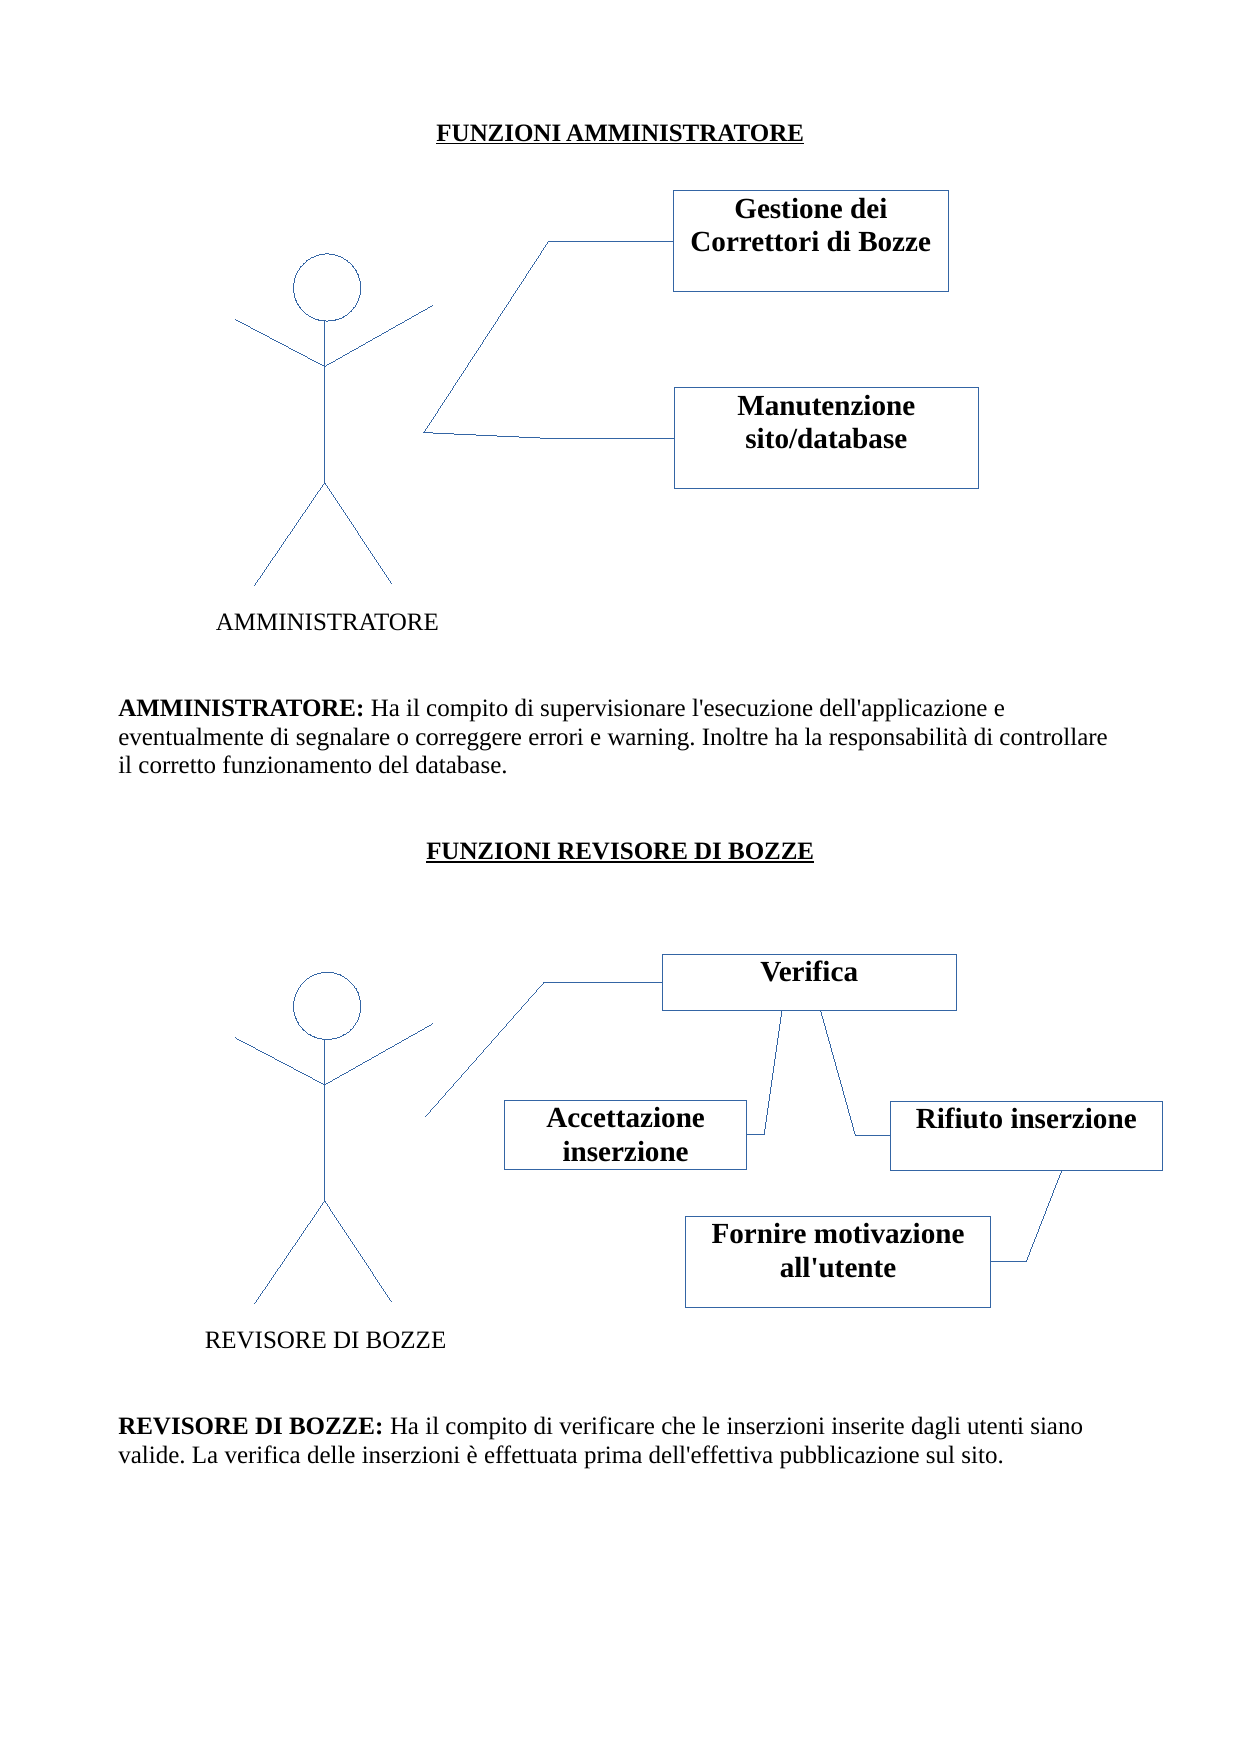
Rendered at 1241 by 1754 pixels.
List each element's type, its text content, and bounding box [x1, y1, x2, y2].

text REVISORE DI BOZZE [118, 1325, 1122, 1354]
text FUNZIONI AMMINISTRATORE [118, 118, 1122, 147]
text AMMINISTRATORE: Ha il compito di supervisionare l'esecuzione dell'applicazione e eventualmente di segnalare o correggere errori e warning. Inoltre ha la responsabilità di controllare il corretto funzionamento del database. [118, 693, 1122, 779]
text REVISORE DI BOZZE: Ha il compito di verificare che le inserzioni inserite dagli utenti siano valide. La verifica delle inserzioni è effettuata prima dell'effettiva pubblicazione sul sito. [118, 1411, 1122, 1469]
text FUNZIONI REVISORE DI BOZZE [118, 836, 1122, 865]
text AMMINISTRATORE [118, 607, 1122, 636]
